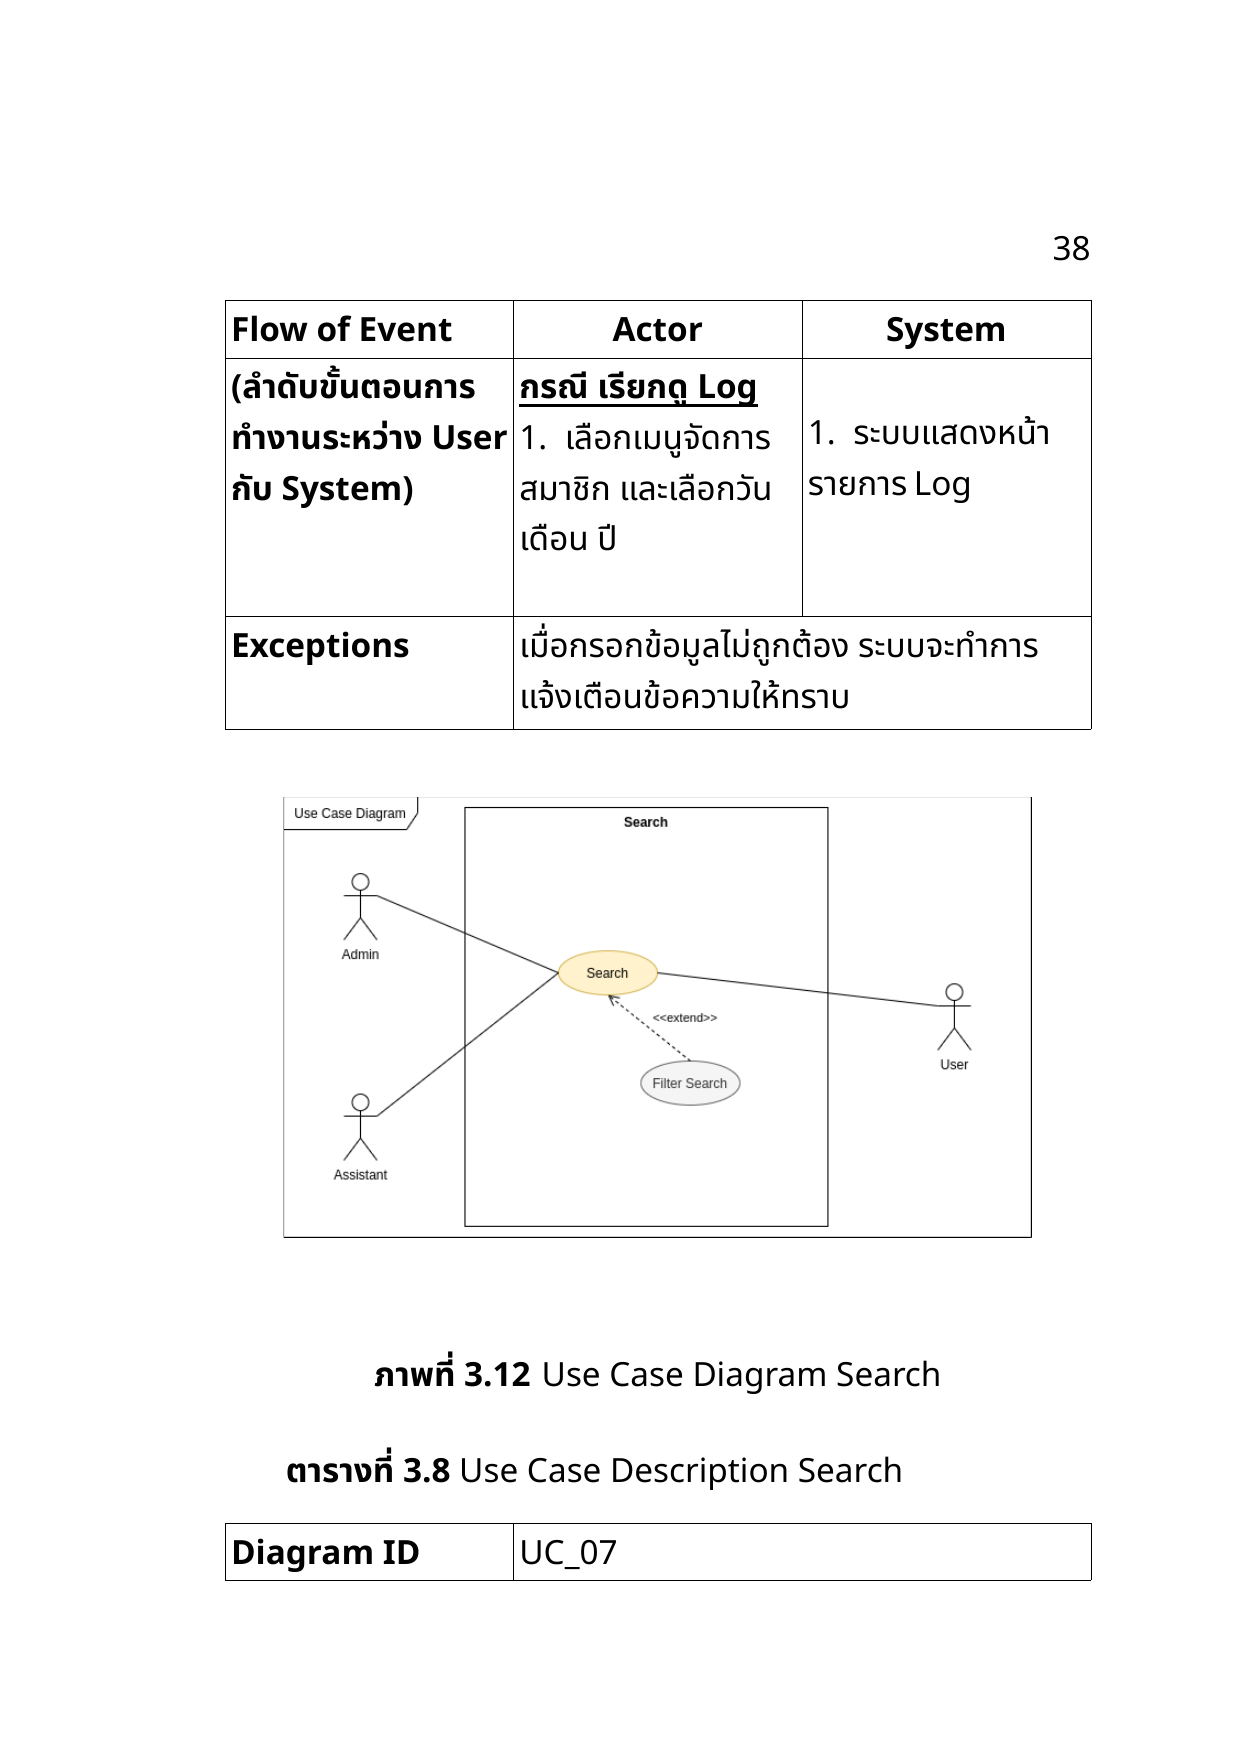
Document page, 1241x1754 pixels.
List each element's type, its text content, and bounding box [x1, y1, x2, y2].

table_cell 1. ระบบแสดงหน้ารายการLog [803, 359, 1091, 616]
table_cell Exceptions [226, 617, 513, 729]
table_cell กรณี เรียกดู Log 1. เลือกเมนูจัดการสมาชิก และเลือกวัน เดือน ปี [514, 359, 802, 616]
table_cell Flow of Event [226, 301, 513, 357]
text ภาพที่ 3.12 Use Case Diagram Search [225, 1342, 1091, 1402]
picture [283, 797, 1032, 1238]
text ตารางที่ 3.8 Use Case Description Search [225, 1447, 1091, 1498]
table_cell System [803, 301, 1091, 357]
table_cell Actor [514, 301, 802, 357]
table_cell (ลำดับขั้นตอนการ ทำงานระหว่าง User กับ System) [226, 359, 513, 616]
table_cell เมื่อกรอกข้อมูลไม่ถูกต้อง ระบบจะทำการแจ้งเตือนข้อความให้ทราบ [514, 617, 1091, 729]
table_header Diagram ID [226, 1524, 513, 1580]
table_header UC_07 [514, 1524, 1091, 1580]
